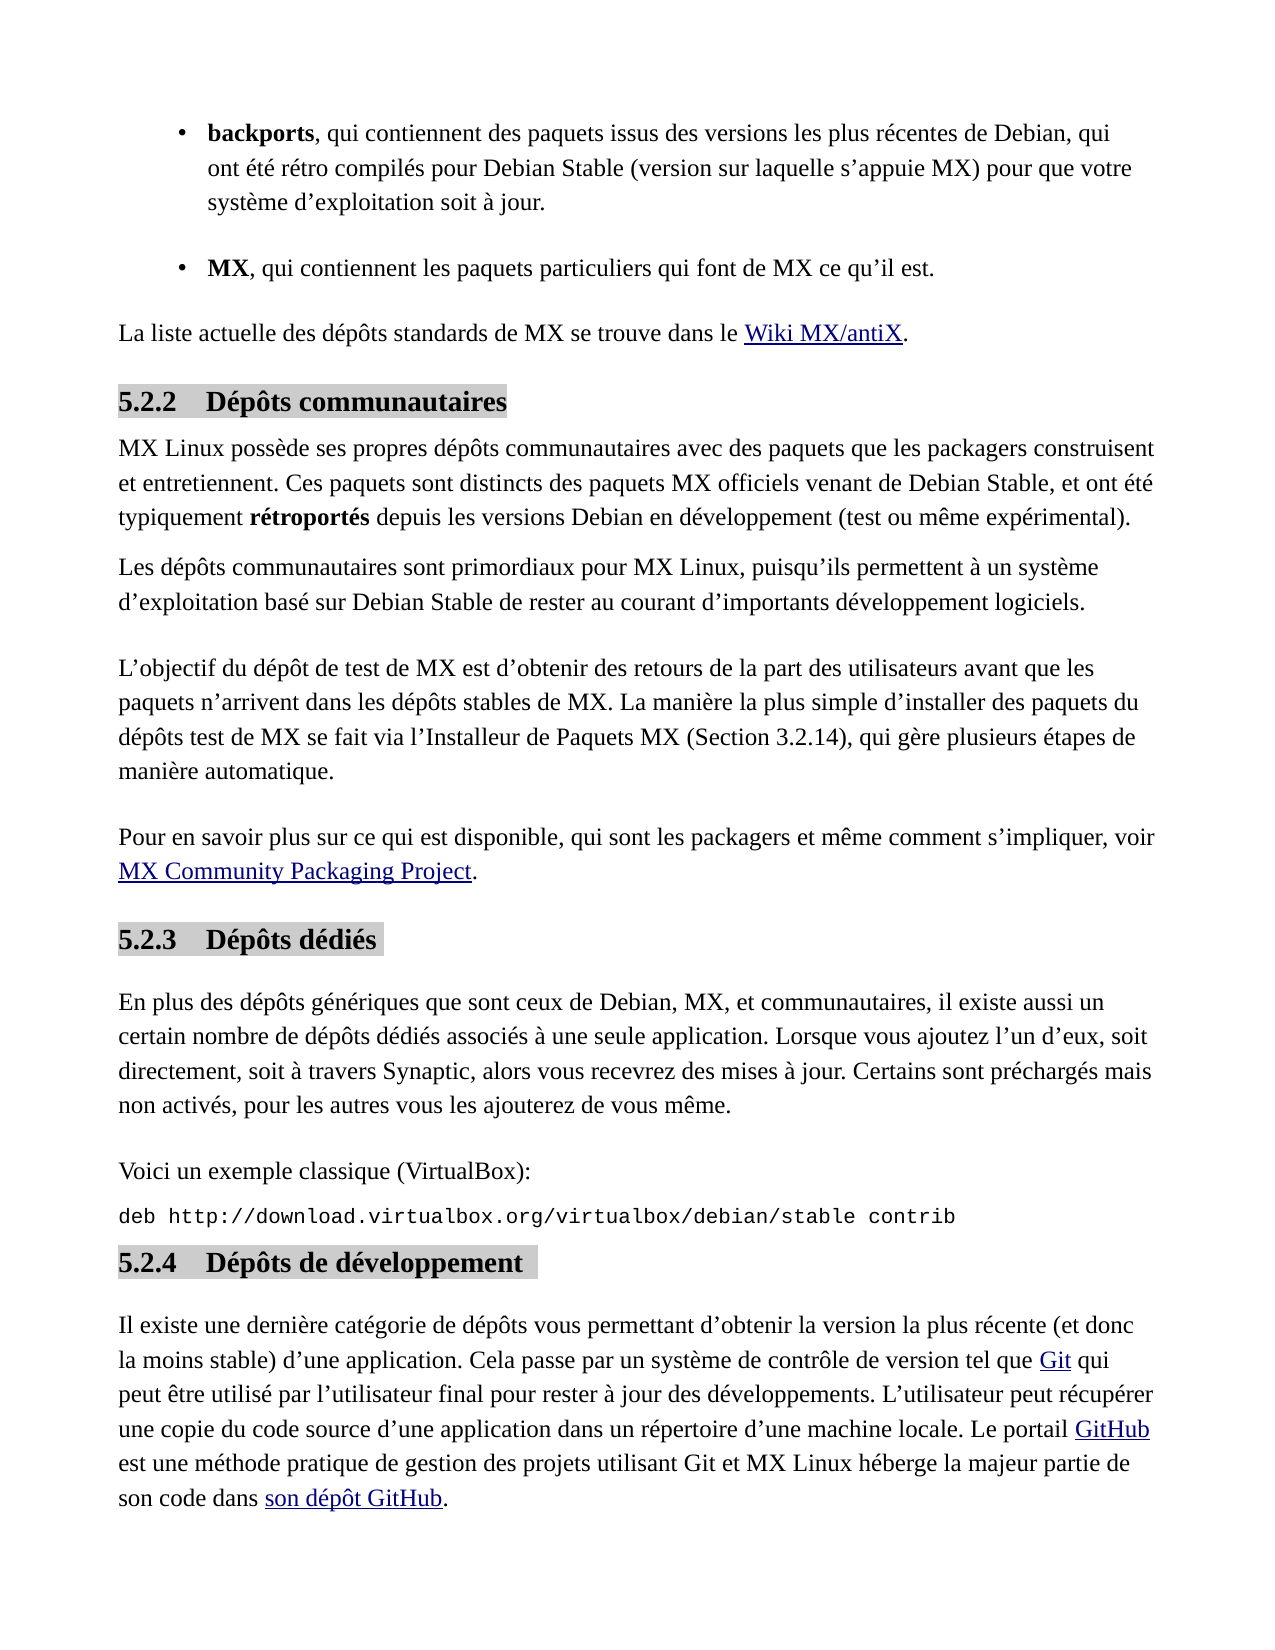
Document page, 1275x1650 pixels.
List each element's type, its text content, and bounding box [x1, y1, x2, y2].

subtitle 5.2.3 Dépôts dédiés [384, 922, 1157, 956]
subtitle 5.2.2 Dépôts communautaires [507, 384, 1142, 418]
text Les dépôts communautaires sont primordiaux pour MX Linux, puisqu’ils permettent à un système d’exploitation basé sur Debian Stable de rester au courant d’importants développement logiciels. [118, 552, 1142, 616]
text Voici un exemple classique (VirtualBox): [118, 1156, 1157, 1185]
text deb http://download.virtualbox.org/virtualbox/debian/stable contrib [118, 1206, 1157, 1230]
text Pour en savoir plus sur ce qui est disponible, qui sont les packagers et même comment s’impliquer, voir MX Community Packaging Project. [118, 822, 1157, 885]
subtitle 5.2.4 Dépôts de développement [538, 1245, 1157, 1279]
text Il existe une dernière catégorie de dépôts vous permettant d’obtenir la version la plus récente (et donc la moins stable) d’une application. Cela passe par un système de contrôle de version tel que Git qui peut être utilisé par l’utilisateur final pour rester à jour des développements. L’utilisateur peut récupérer une copie du code source d’une application dans un répertoire d’une machine locale. Le portail GitHub est une méthode pratique de gestion des projets utilisant Git et MX Linux héberge la majeur partie de son code dans son dépôt GitHub. [118, 1310, 1157, 1511]
text L’objectif du dépôt de test de MX est d’obtenir des retours de la part des utilisateurs avant que les paquets n’arrivent dans les dépôts stables de MX. La manière la plus simple d’installer des paquets du dépôts test de MX se fait via l’Installeur de Paquets MX (Section 3.2.14), qui gère plusieurs étapes de manière automatique. [118, 653, 1157, 785]
text MX Linux possède ses propres dépôts communautaires avec des paquets que les packagers construisent et entretiennent. Ces paquets sont distincts des paquets MX officiels venant de Debian Stable, et ont été typiquement rétroportés depuis les versions Debian en développement (test ou même expérimental). [118, 433, 1157, 531]
text La liste actuelle des dépôts standards de MX se trouve dans le Wiki MX/antiX. [118, 318, 1142, 347]
list MX, qui contiennent les paquets particuliers qui font de MX ce qu’il est. [178, 253, 1141, 282]
text En plus des dépôts génériques que sont ceux de Debian, MX, et communautaires, il existe aussi un certain nombre de dépôts dédiés associés à une seule application. Lorsque vous ajoutez l’un d’eux, soit directement, soit à travers Synaptic, alors vous recevrez des mises à jour. Certains sont préchargés mais non activés, pour les autres vous les ajouterez de vous même. [118, 987, 1157, 1119]
list backports, qui contiennent des paquets issus des versions les plus récentes de Debian, qui ont été rétro compilés pour Debian Stable (version sur laquelle s’appuie MX) pour que votre système d’exploitation soit à jour. [178, 118, 1141, 216]
